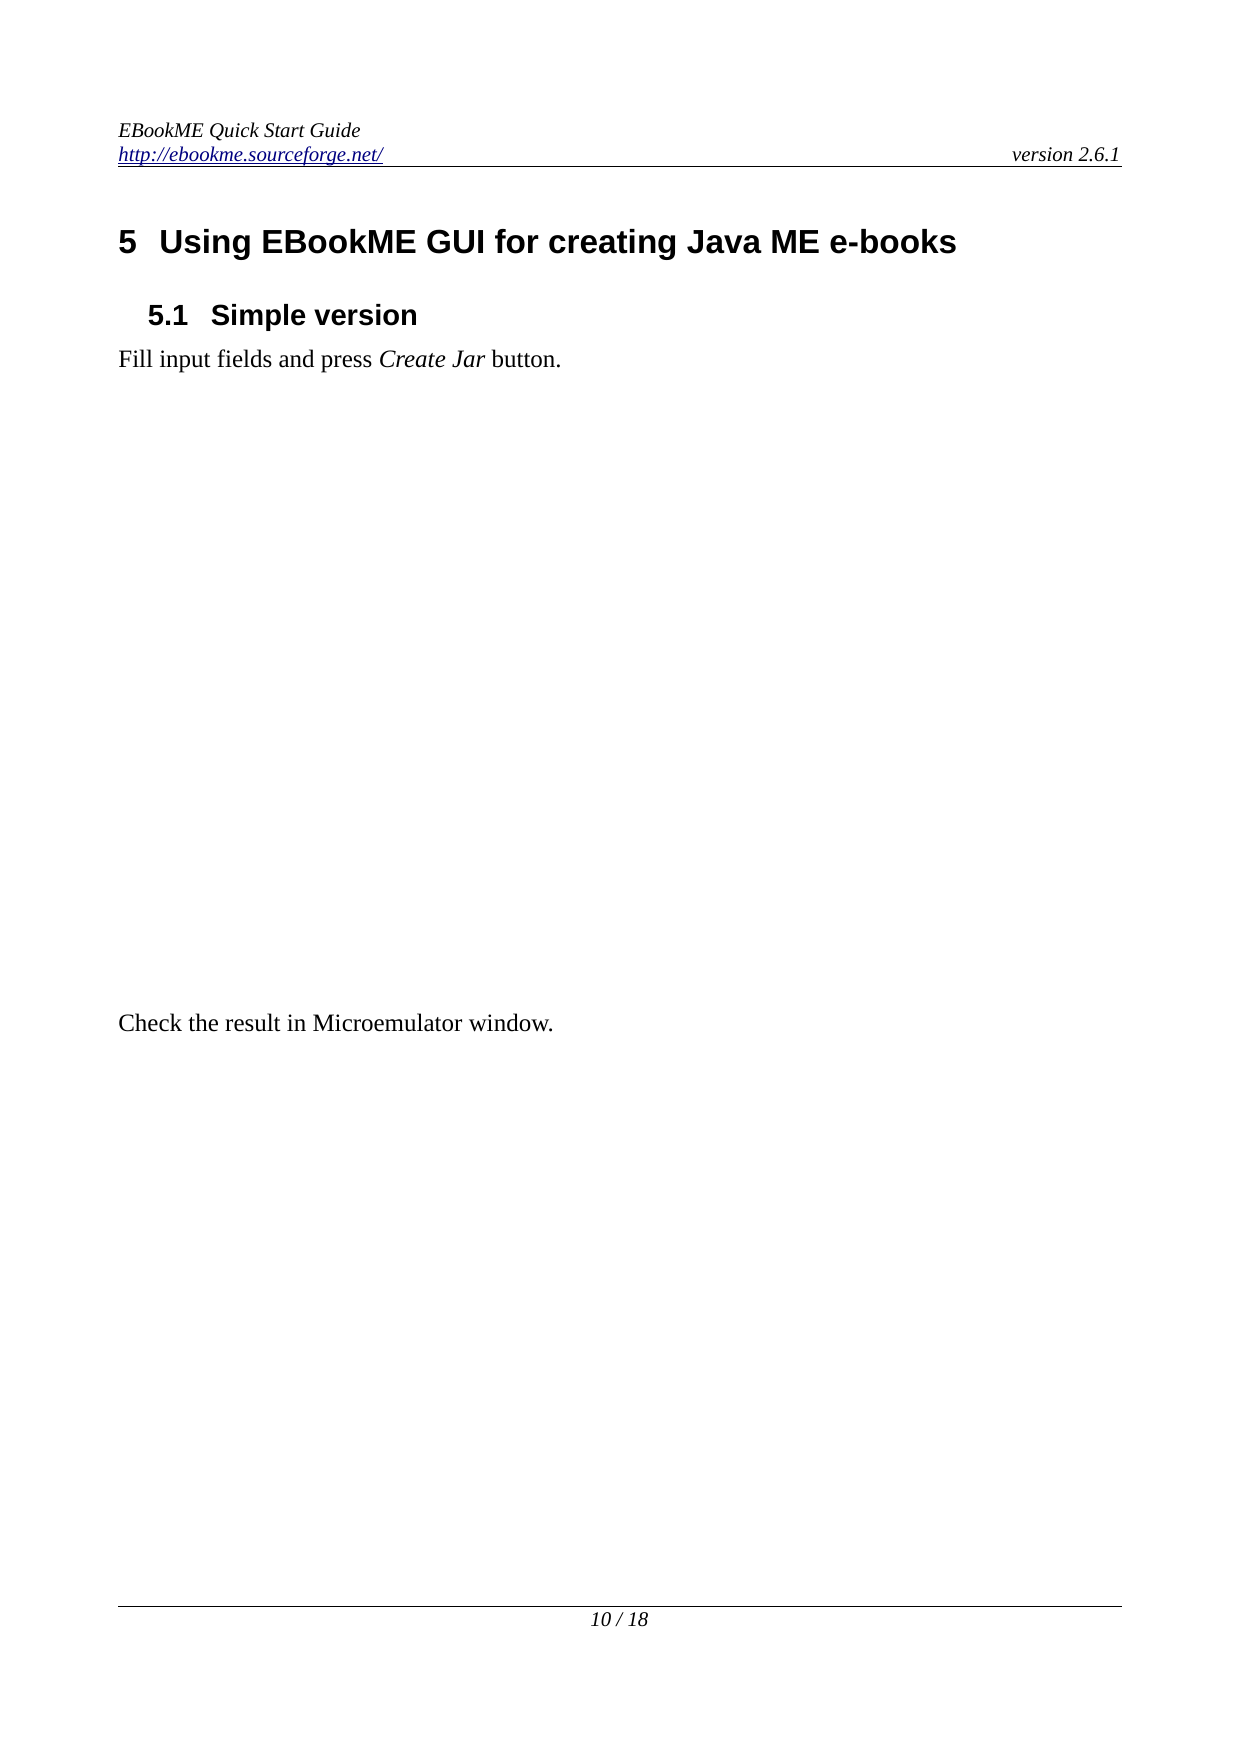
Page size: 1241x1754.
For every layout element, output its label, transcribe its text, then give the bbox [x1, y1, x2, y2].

text Check the result in Microemulator window. [118, 385, 1122, 1037]
subtitle Using EBookME GUI for creating Java ME e-books [118, 222, 1122, 260]
text Fill input fields and press Create Jar button. [118, 344, 1122, 372]
subtitle Simple version [148, 298, 1116, 331]
